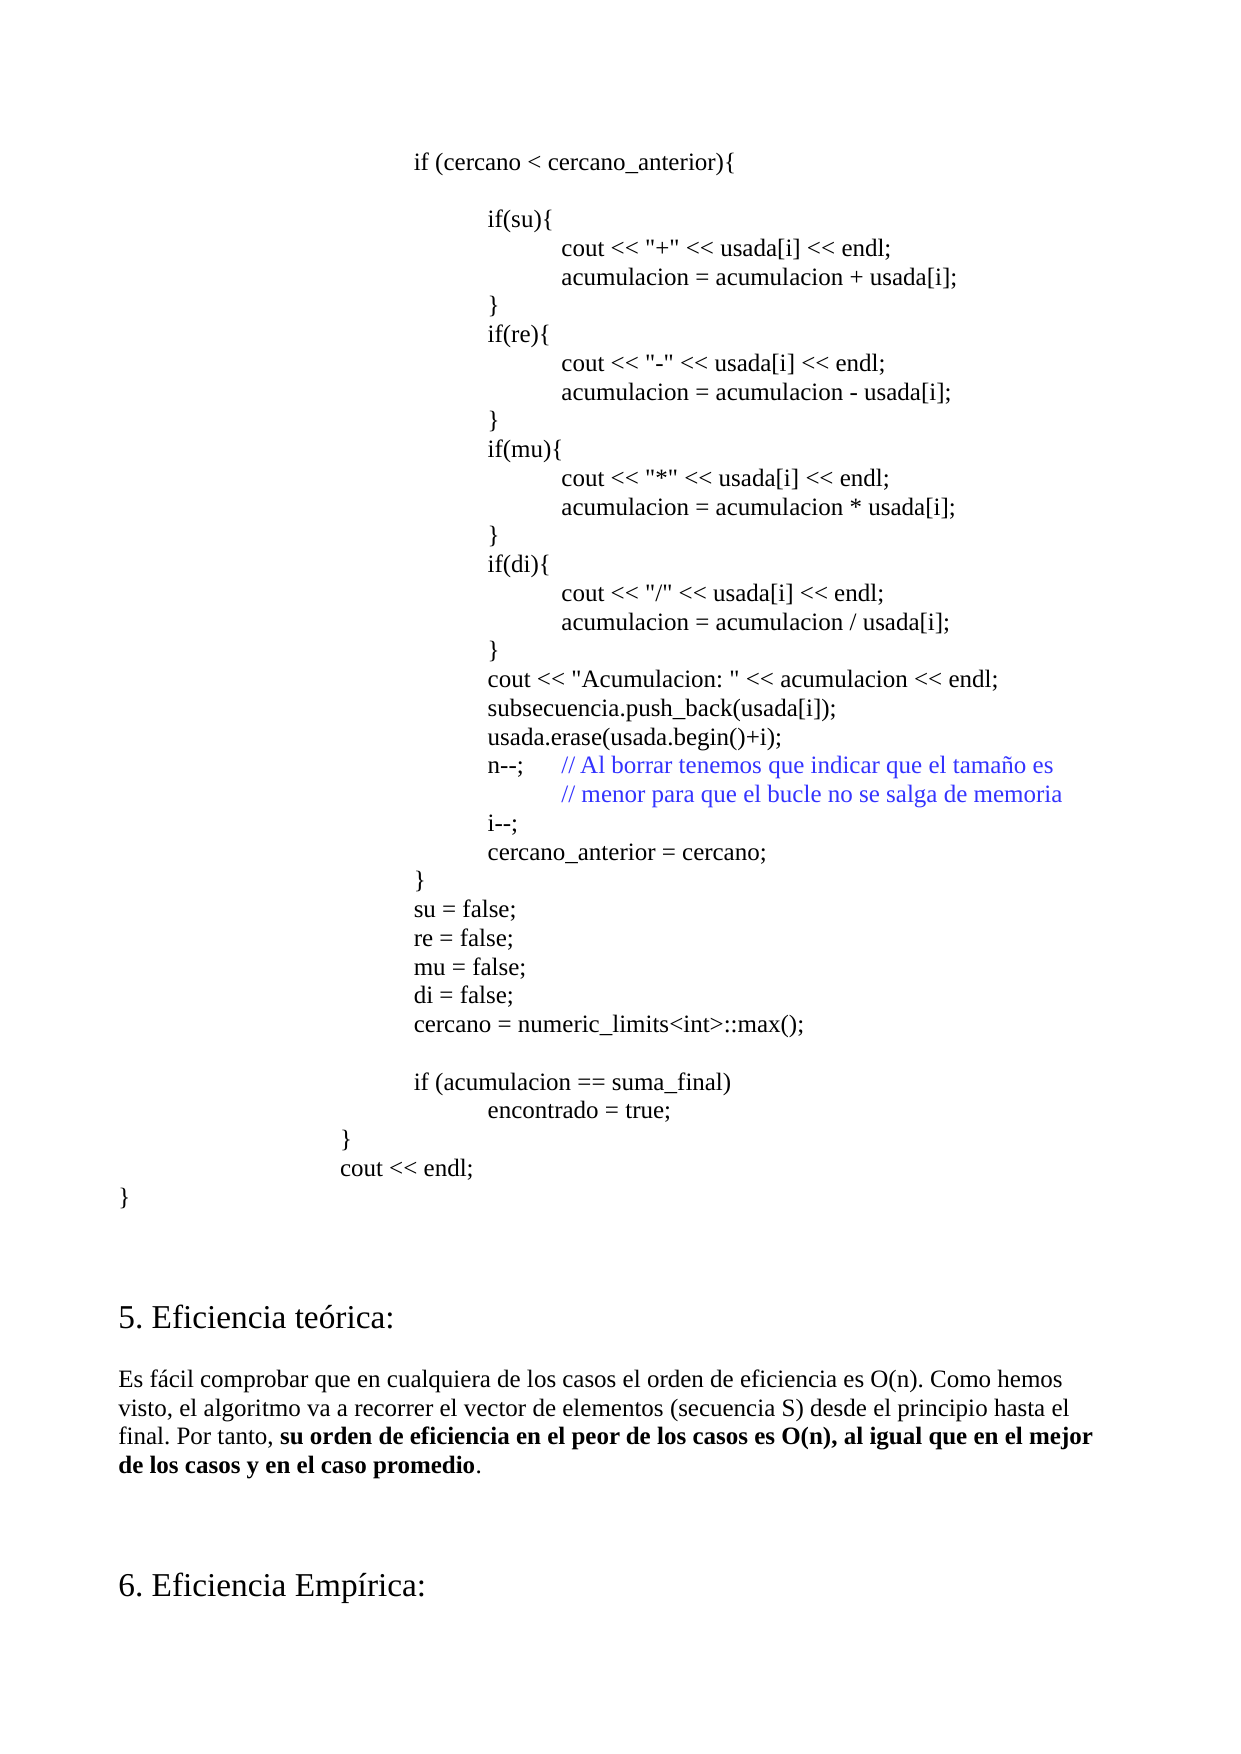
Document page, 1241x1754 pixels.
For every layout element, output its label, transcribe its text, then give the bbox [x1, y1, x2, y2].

text mu = false; [118, 952, 1122, 981]
text } [118, 1182, 1122, 1211]
text cercano = numeric_limits<int>::max(); [118, 1009, 1122, 1038]
text if(su){ [118, 204, 1122, 233]
text cout << "/" << usada[i] << endl; [118, 578, 1122, 607]
text cout << endl; [118, 1153, 1122, 1182]
text cout << "Acumulacion: " << acumulacion << endl; [118, 664, 1122, 693]
text su = false; [118, 894, 1122, 923]
text cout << "-" << usada[i] << endl; [118, 348, 1122, 377]
text } [118, 1124, 1122, 1153]
text 5. Eficiencia teórica: [118, 1297, 1122, 1335]
text } [118, 636, 1122, 664]
text } [118, 291, 1122, 319]
text i--; [118, 808, 1122, 837]
text di = false; [118, 981, 1122, 1009]
text if (cercano < cercano_anterior){ [118, 147, 1122, 176]
text } [118, 406, 1122, 434]
text acumulacion = acumulacion - usada[i]; [118, 377, 1122, 406]
text 6. Eficiencia Empírica: [118, 1565, 1122, 1603]
text re = false; [118, 923, 1122, 952]
text encontrado = true; [118, 1096, 1122, 1124]
text subsecuencia.push_back(usada[i]); [118, 693, 1122, 722]
text acumulacion = acumulacion + usada[i]; [118, 262, 1122, 291]
text n--; // Al borrar tenemos que indicar que el tamaño es // menor para que el bucle no se salga de memoria [118, 751, 1122, 808]
text acumulacion = acumulacion * usada[i]; [118, 492, 1122, 521]
text if(di){ [118, 549, 1122, 578]
text Es fácil comprobar que en cualquiera de los casos el orden de eficiencia es O(n). Como hemos visto, el algoritmo va a recorrer el vector de elementos (secuencia S) desde el principio hasta el final. Por tanto, su orden de eficiencia en el peor de los casos es O(n), al igual que en el mejor de los casos y en el caso promedio. [118, 1364, 1122, 1479]
text if (acumulacion == suma_final) [118, 1067, 1122, 1096]
text if(re){ [118, 319, 1122, 348]
text if(mu){ [118, 434, 1122, 463]
text cercano_anterior = cercano; [118, 837, 1122, 866]
text } [118, 521, 1122, 549]
text usada.erase(usada.begin()+i); [118, 722, 1122, 751]
text cout << "*" << usada[i] << endl; [118, 463, 1122, 492]
text acumulacion = acumulacion / usada[i]; [118, 607, 1122, 636]
text } [118, 866, 1122, 894]
text cout << "+" << usada[i] << endl; [118, 233, 1122, 262]
